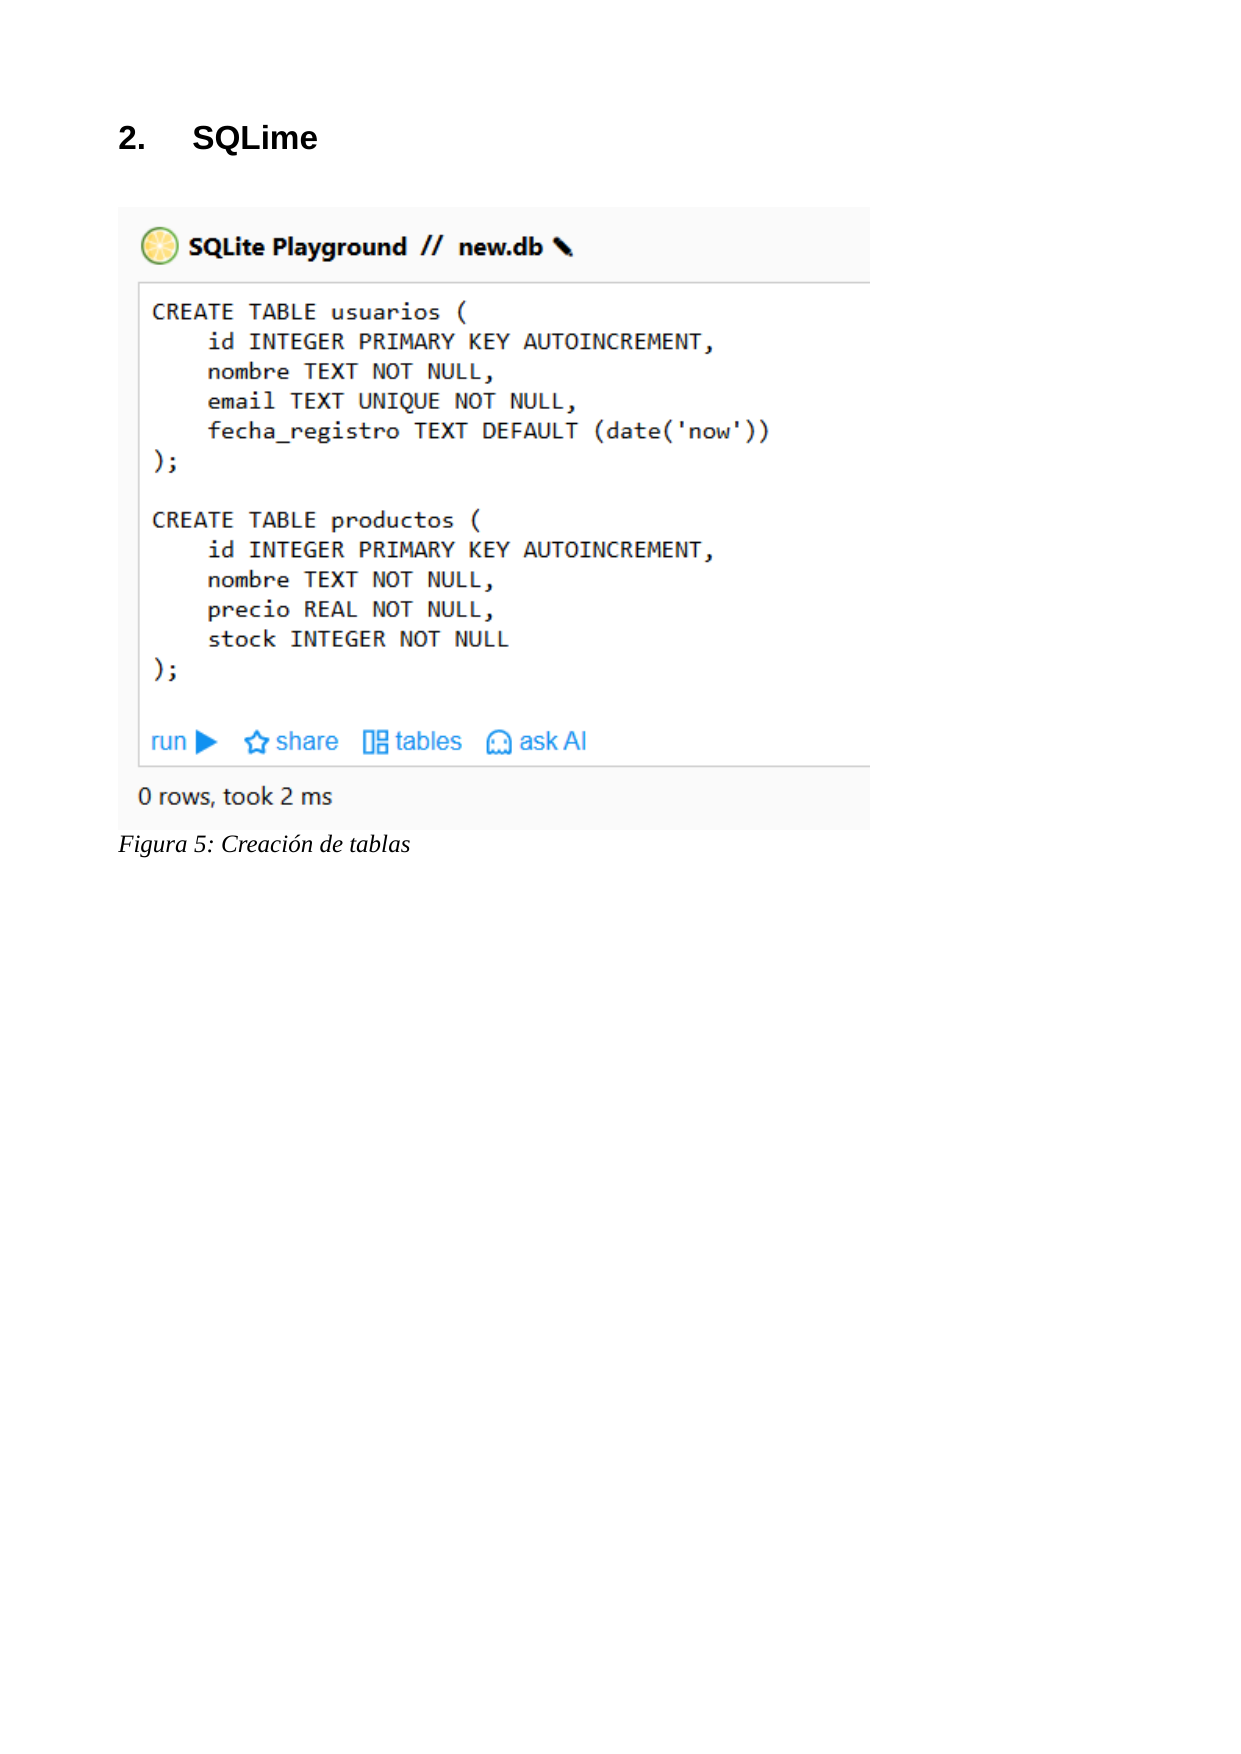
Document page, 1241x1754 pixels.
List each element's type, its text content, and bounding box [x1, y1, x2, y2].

picture [118, 207, 870, 830]
text Figura 5: Creación de tablas [118, 830, 870, 858]
subtitle SQLime [118, 118, 1122, 858]
